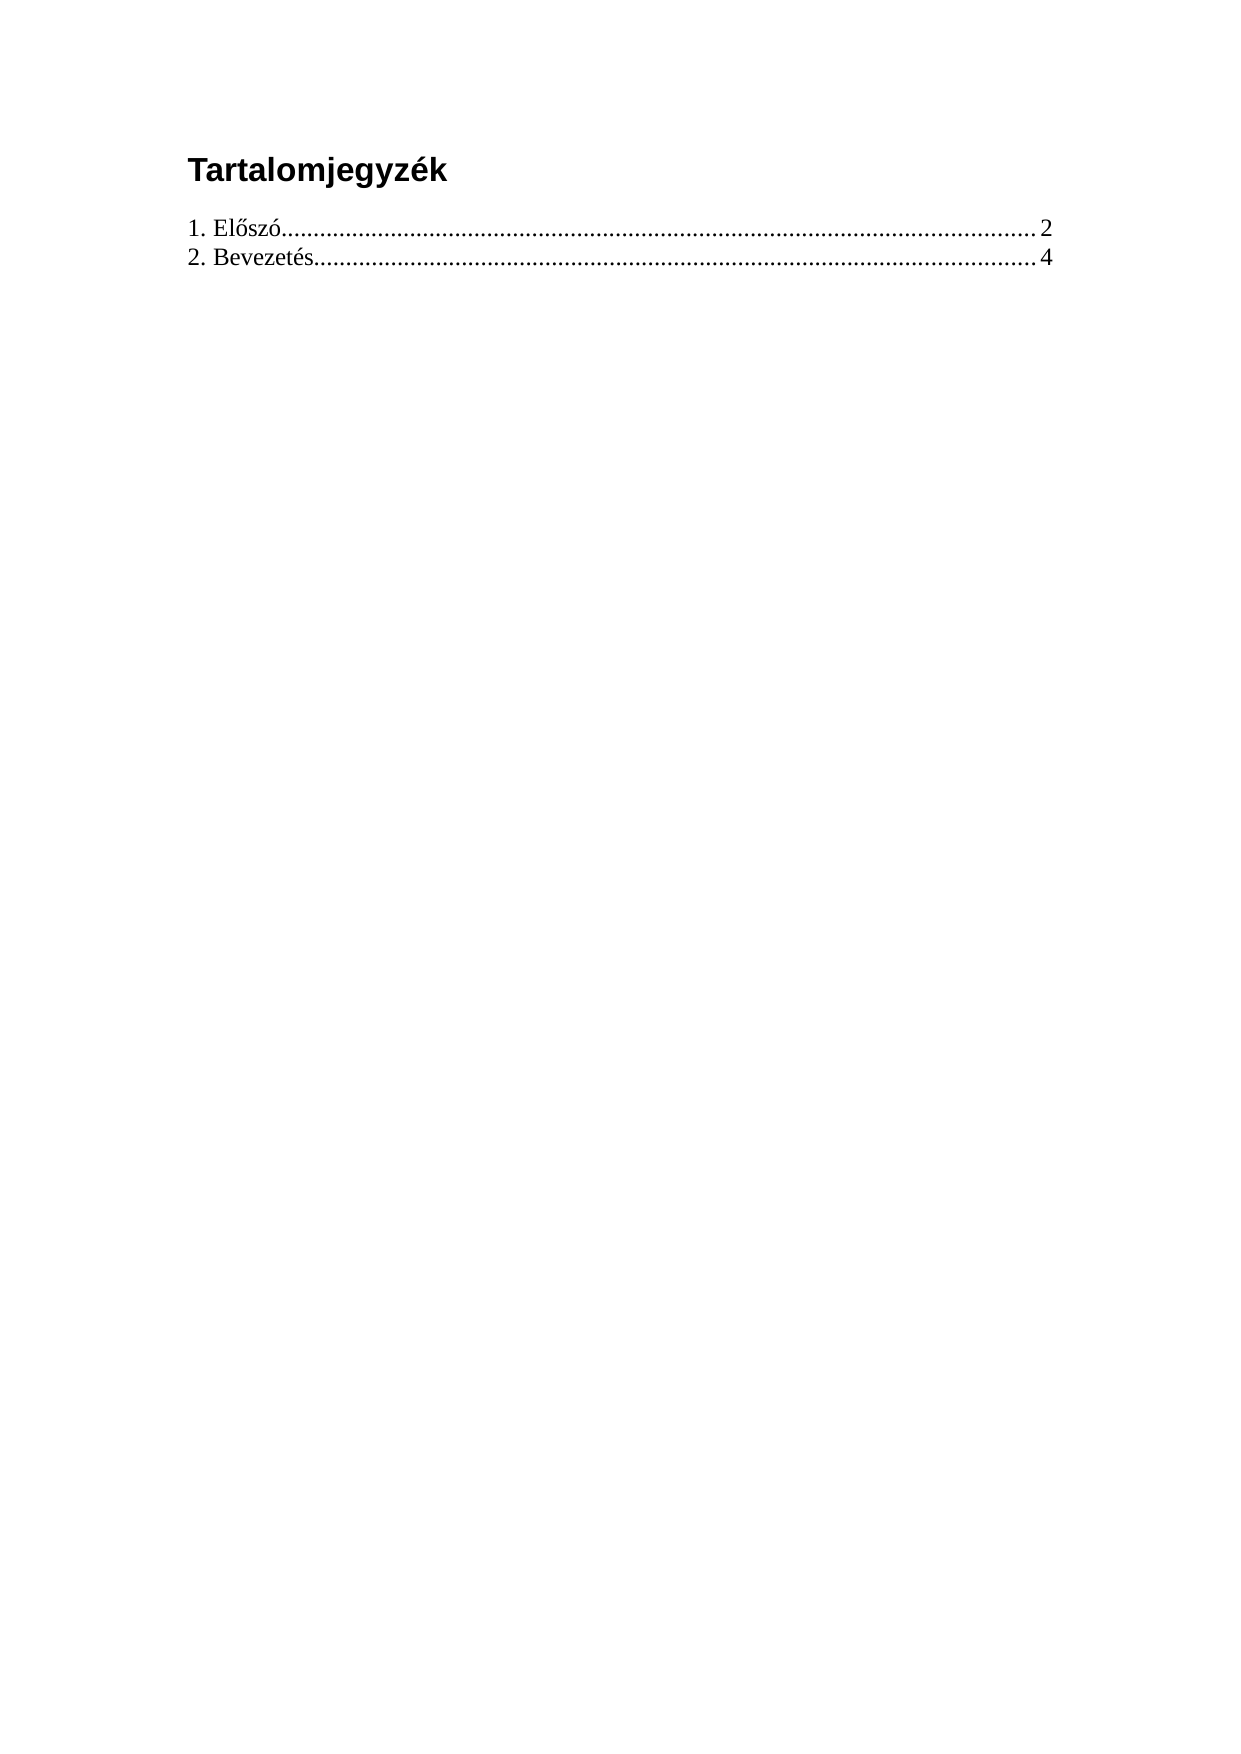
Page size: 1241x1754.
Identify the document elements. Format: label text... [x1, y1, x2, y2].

subtitle Tartalomjegyzék [187, 150, 1053, 188]
text 1. Előszó 2 [187, 212, 1053, 242]
text 2. Bevezetés 4 [187, 242, 1053, 271]
